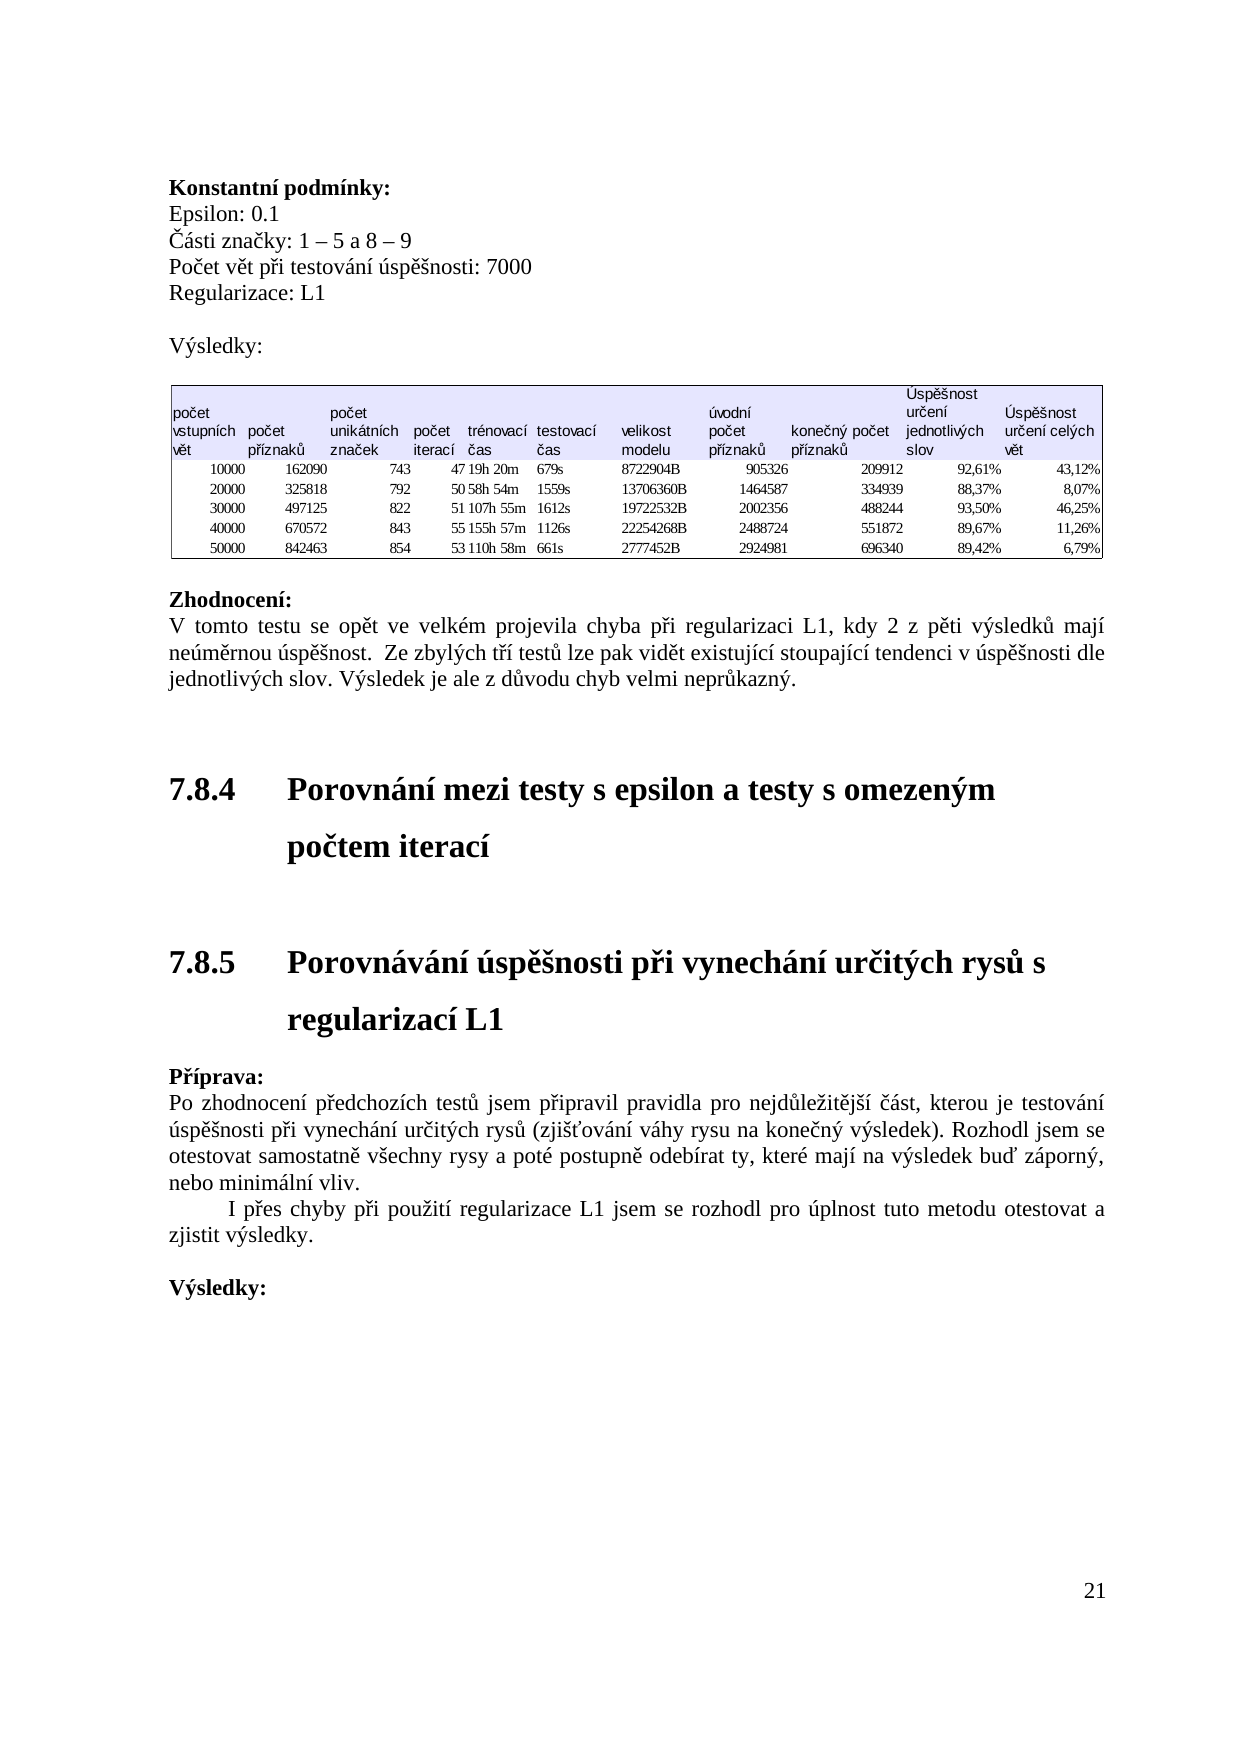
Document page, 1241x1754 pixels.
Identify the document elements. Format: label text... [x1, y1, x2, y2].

text Výsledky: [169, 332, 1106, 358]
subtitle Porovnávání úspěšnosti při vynechání určitých rysů s regularizací L1 [169, 942, 1106, 1038]
text I přes chyby při použití regularizace L1 jsem se rozhodl pro úplnost tuto metodu otestovat a zjistit výsledky. [169, 1195, 1106, 1248]
text Příprava: [169, 1063, 1106, 1089]
text V tomto testu se opět ve velkém projevila chyba při regularizaci L1, kdy 2 z pěti výsledků mají neúměrnou úspěšnost. Ze zbylých tří testů lze pak vidět existující stoupající tendenci v úspěšnosti dle jednotlivých slov. Výsledek je ale z důvodu chyb velmi neprůkazný. [169, 612, 1106, 692]
text Epsilon: 0.1 [169, 200, 1106, 227]
text Konstantní podmínky: [169, 174, 1106, 200]
text Části značky: 1 – 5 a 8 – 9 [169, 227, 1106, 253]
text Počet vět při testování úspěšnosti: 7000 [169, 253, 1106, 279]
text Regularizace: L1 [169, 279, 1106, 306]
text Zhodnocení: [169, 586, 1106, 612]
subtitle Porovnání mezi testy s epsilon a testy s omezeným počtem iterací [169, 769, 1106, 865]
text Výsledky: [169, 1274, 1106, 1300]
text Po zhodnocení předchozích testů jsem připravil pravidla pro nejdůležitější část, kterou je testování úspěšnosti při vynechání určitých rysů (zjišťování váhy rysu na konečný výsledek). Rozhodl jsem se otestovat samostatně všechny rysy a poté postupně odebírat ty, které mají na výsledek buď záporný, nebo minimální vliv. [169, 1089, 1106, 1195]
